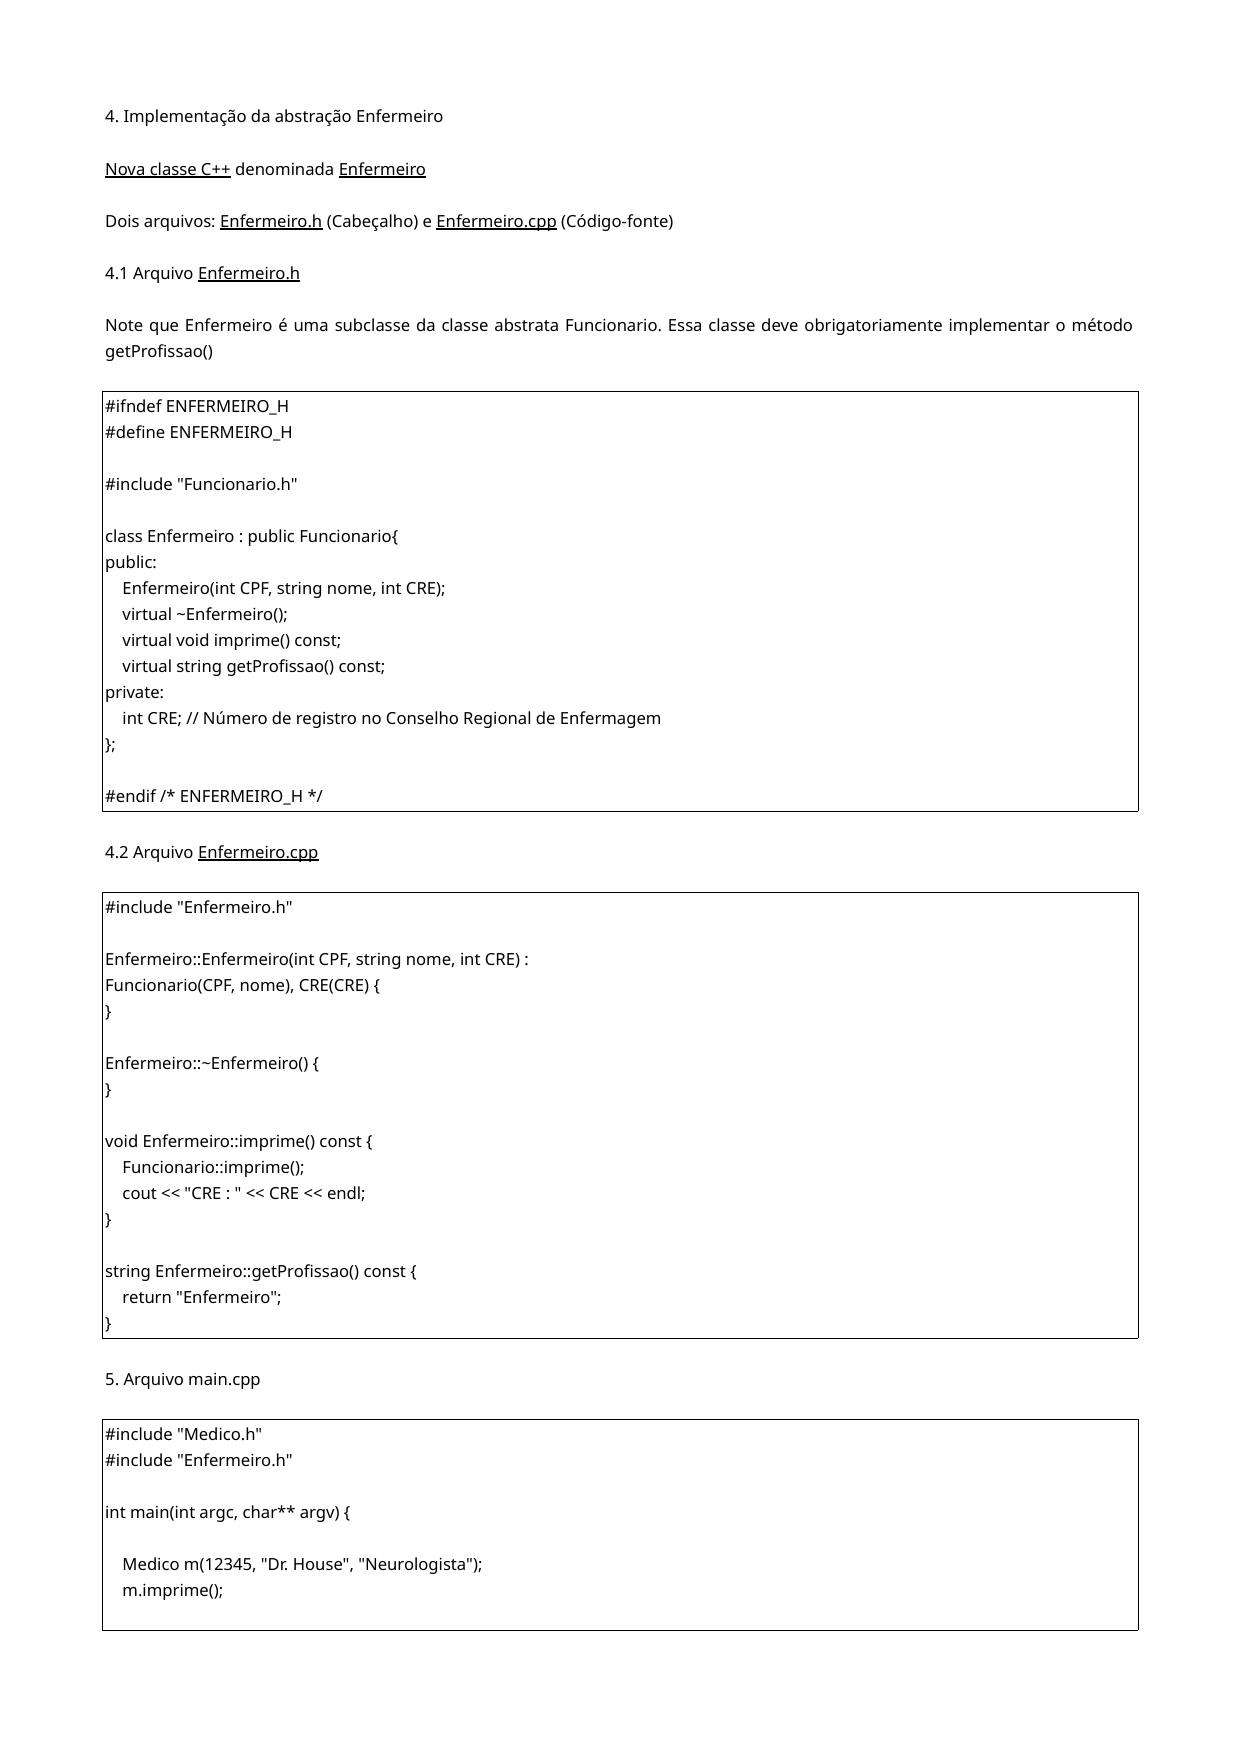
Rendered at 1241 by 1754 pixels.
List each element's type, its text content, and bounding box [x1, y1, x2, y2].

text return "Enfermeiro"; [103, 1283, 1138, 1309]
text 5. Arquivo main.cpp [105, 1367, 1135, 1390]
text #define ENFERMEIRO_H [103, 417, 1138, 443]
text } [103, 1205, 1138, 1231]
text virtual ~Enfermeiro(); [103, 600, 1138, 626]
text }; [103, 730, 1138, 756]
text string Enfermeiro::getProfissao() const { [103, 1257, 1138, 1283]
text Enfermeiro::Enfermeiro(int CPF, string nome, int CRE) : [103, 944, 1138, 970]
text private: [103, 678, 1138, 704]
text Note que Enfermeiro é uma subclasse da classe abstrata Funcionario. Essa classe deve obrigatoriamente implementar o método getProfissao() [105, 313, 1135, 362]
text #include "Enfermeiro.h" [103, 893, 1138, 918]
text virtual string getProfissao() const; [103, 652, 1138, 678]
text class Enfermeiro : public Funcionario{ [103, 522, 1138, 547]
text cout << "CRE : " << CRE << endl; [103, 1179, 1138, 1204]
text } [103, 996, 1138, 1022]
text #endif /* ENFERMEIRO_H */ [103, 782, 1138, 811]
text Funcionario::imprime(); [103, 1153, 1138, 1178]
text #include "Funcionario.h" [103, 469, 1138, 495]
text Dois arquivos: Enfermeiro.h (Cabeçalho) e Enfermeiro.cpp (Código-fonte) [105, 209, 1135, 232]
text 4. Implementação da abstração Enfermeiro [105, 105, 1135, 128]
text 4.2 Arquivo Enfermeiro.cpp [105, 840, 1135, 863]
text Enfermeiro::~Enfermeiro() { [103, 1048, 1138, 1074]
text Medico m(12345, "Dr. House", "Neurologista"); [103, 1549, 1138, 1575]
text public: [103, 548, 1138, 573]
text int CRE; // Número de registro no Conselho Regional de Enfermagem [103, 704, 1138, 730]
text 4.1 Arquivo Enfermeiro.h [105, 261, 1135, 284]
text #include "Medico.h" [103, 1420, 1138, 1445]
text Nova classe C++ denominada Enfermeiro [105, 131, 1135, 180]
text } [103, 1309, 1138, 1338]
text #ifndef ENFERMEIRO_H [103, 392, 1138, 417]
text Enfermeiro(int CPF, string nome, int CRE); [103, 574, 1138, 599]
text Funcionario(CPF, nome), CRE(CRE) { [103, 970, 1138, 996]
text virtual void imprime() const; [103, 626, 1138, 652]
text void Enfermeiro::imprime() const { [103, 1127, 1138, 1152]
text m.imprime(); [103, 1575, 1138, 1601]
text } [103, 1074, 1138, 1100]
text #include "Enfermeiro.h" [103, 1445, 1138, 1471]
text int main(int argc, char** argv) { [103, 1497, 1138, 1523]
